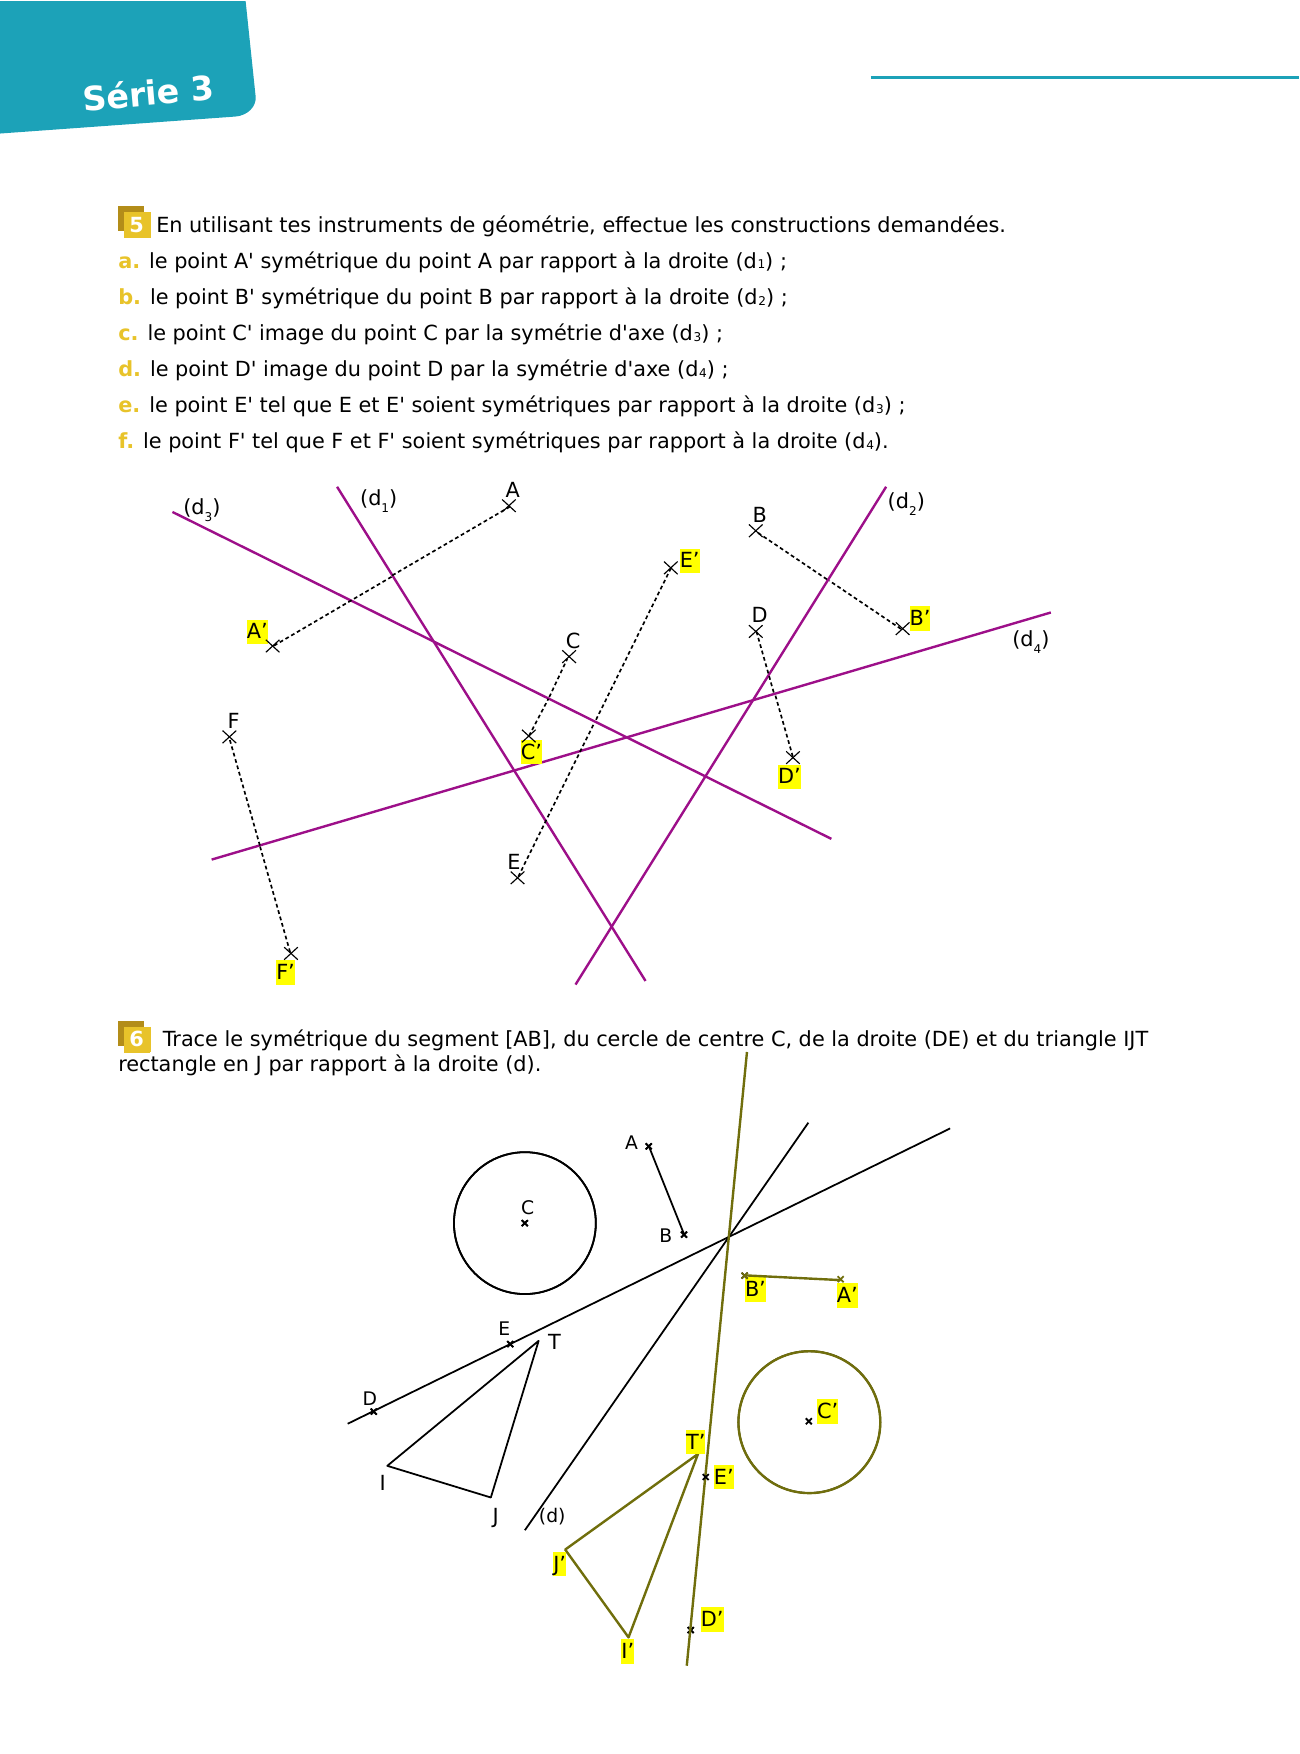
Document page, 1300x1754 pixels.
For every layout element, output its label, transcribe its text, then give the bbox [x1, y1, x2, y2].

list le point A' symétrique du point A par rapport à la droite (d1) ; [118, 249, 1181, 273]
list le point F' tel que F et F' soient symétriques par rapport à la droite (d4). [118, 429, 1181, 454]
list le point C' image du point C par la symétrie d'axe (d3) ; [118, 321, 1181, 346]
list le point D' image du point D par la symétrie d'axe (d4) ; [118, 357, 1181, 382]
subtitle En utilisant tes instruments de géométrie, effectue les constructions demandées. [144, 206, 1181, 237]
list le point E' tel que E et E' soient symétriques par rapport à la droite (d3) ; [118, 393, 1181, 418]
list le point B' symétrique du point B par rapport à la droite (d2) ; [118, 285, 1181, 309]
subtitle Trace le symétrique du segment [AB], du cercle de centre C, de la droite (DE) et du triangle IJT rectangle en J par rapport à la droite (d). [118, 1021, 1181, 1076]
